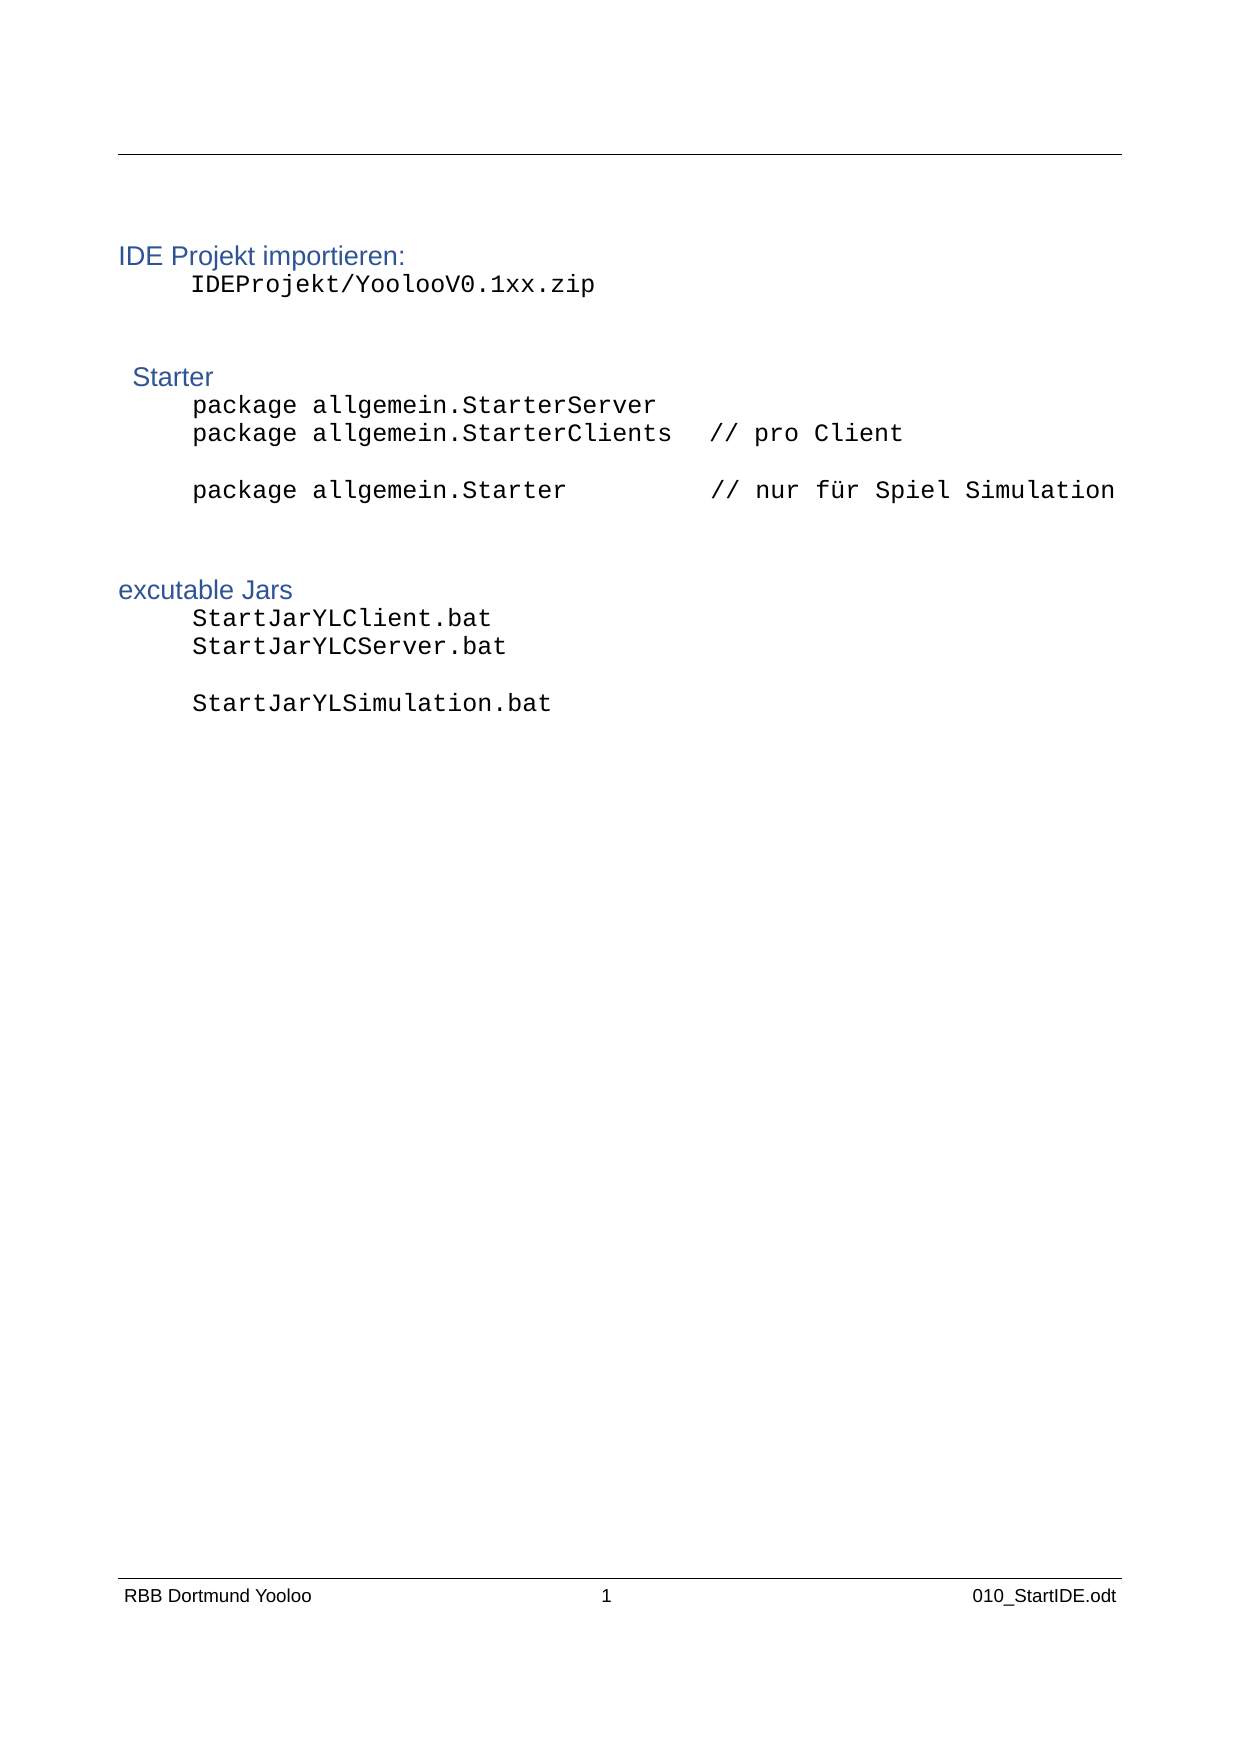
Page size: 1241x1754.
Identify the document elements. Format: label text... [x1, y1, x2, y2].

text StartJarYLCServer.bat [192, 634, 1122, 662]
subtitle IDE Projekt importieren: [118, 240, 1122, 271]
text StartJarYLSimulation.bat [192, 691, 1122, 719]
list IDEProjekt/YoolooV0.1xx.zip [155, 271, 1122, 300]
text package allgemein.Starter // nur für Spiel Simulation [192, 478, 1122, 506]
subtitle Starter [132, 361, 1122, 393]
text package allgemein.StarterServer [192, 393, 1122, 421]
text StartJarYLClient.bat [192, 606, 1122, 634]
text package allgemein.StarterClients // pro Client [192, 421, 1122, 449]
subtitle excutable Jars [118, 574, 1122, 606]
